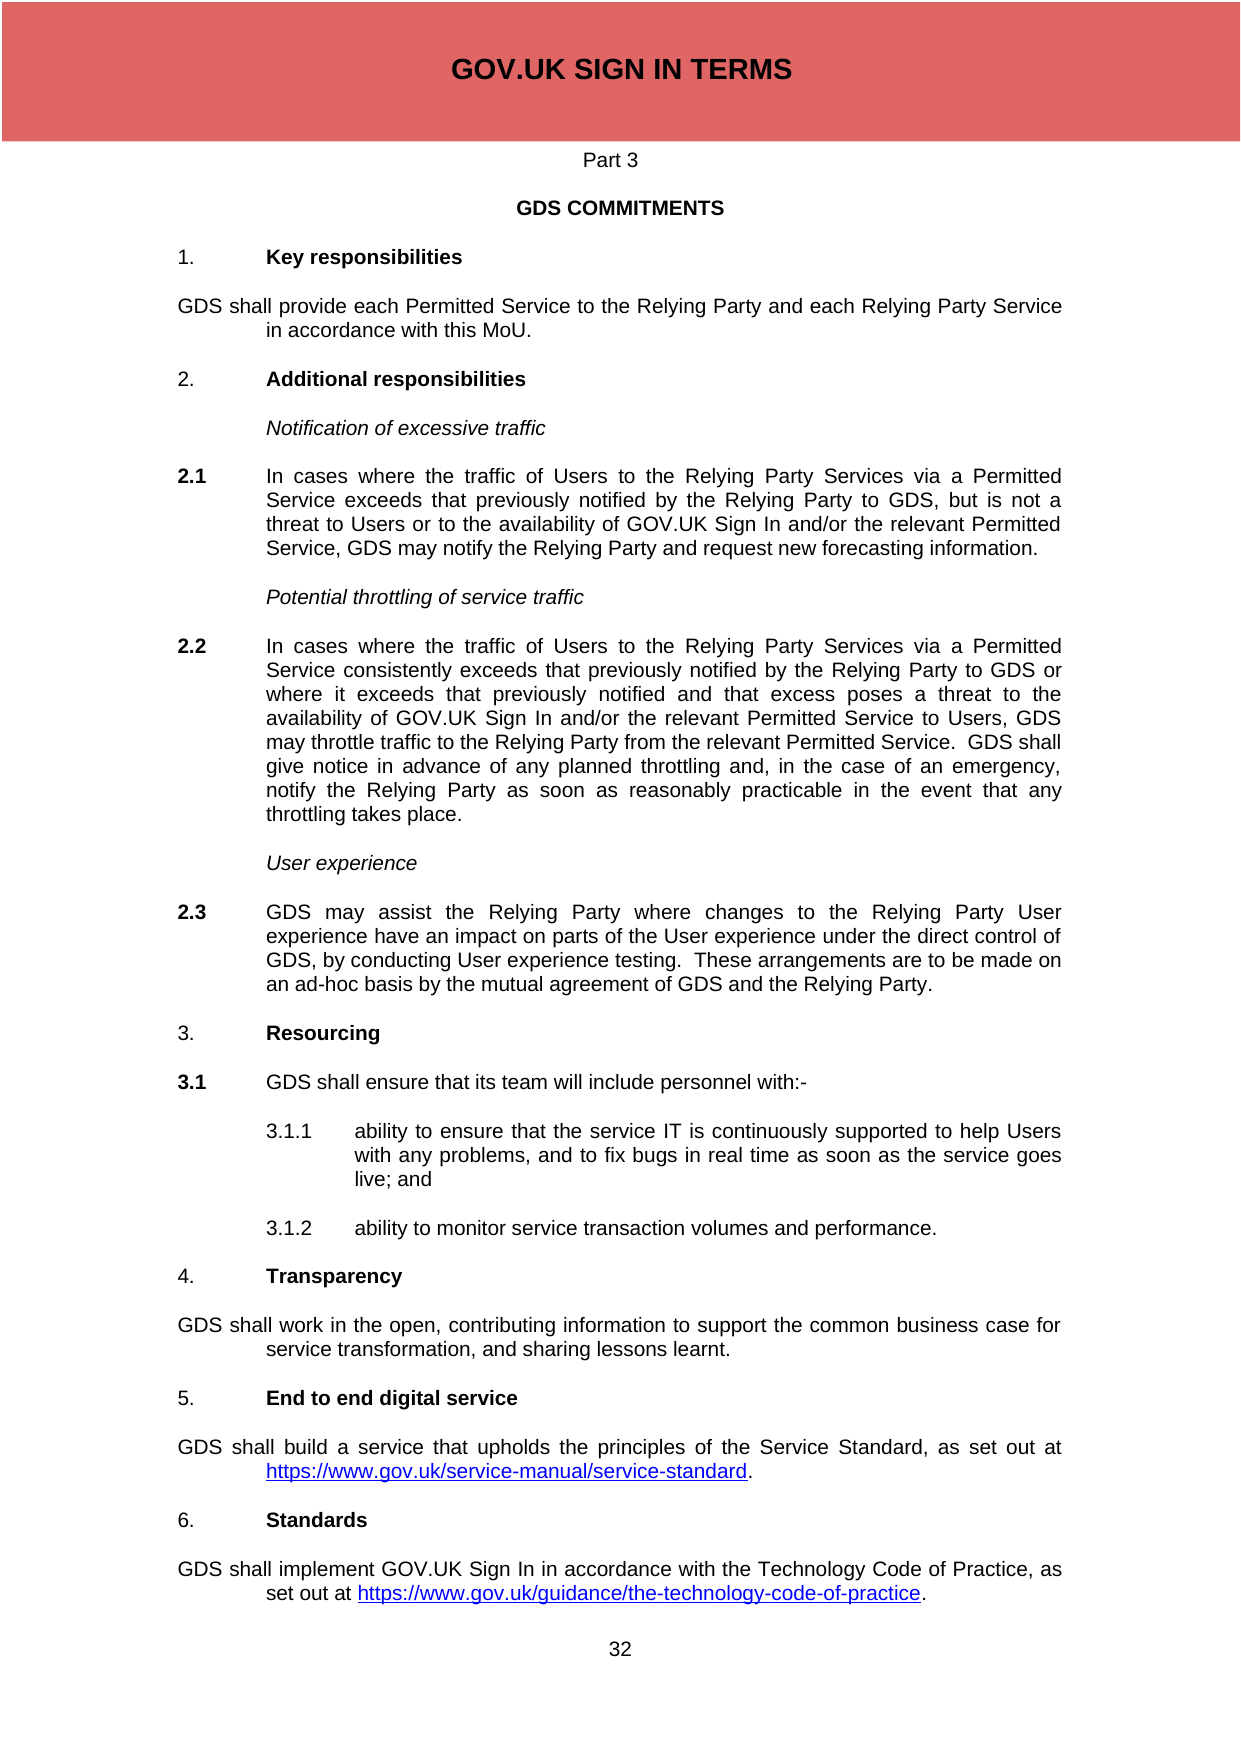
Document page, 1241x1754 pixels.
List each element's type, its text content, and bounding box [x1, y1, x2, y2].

subtitle User experience [266, 851, 1063, 875]
subtitle Key responsibilities [177, 244, 1063, 268]
subtitle Notification of excessive traffic [266, 415, 1063, 439]
text GDS shall work in the open, contributing information to support the common business case for service transformation, and sharing lessons learnt. [177, 1313, 1063, 1361]
text GDS shall provide each Permitted Service to the Relying Party and each Relying Party Service in accordance with this MoU. [177, 293, 1063, 341]
list GDS shall ensure that its team will include personnel with:- [177, 1069, 1063, 1093]
list In cases where the traffic of Users to the Relying Party Services via a Permitted Service consistently exceeds that previously notified by the Relying Party to GDS or where it exceeds that previously notified and that excess poses a threat to the availability of GOV.UK Sign In and/or the relevant Permitted Service to Users, GDS may throttle traffic to the Relying Party from the relevant Permitted Service. GDS shall give notice in advance of any planned throttling and, in the case of an emergency, notify the Relying Party as soon as reasonably practicable in the event that any throttling takes place. [177, 634, 1063, 826]
subtitle Additional responsibilities [177, 366, 1063, 390]
subtitle Transparency [177, 1264, 1063, 1288]
list GDS may assist the Relying Party where changes to the Relying Party User experience have an impact on parts of the User experience under the direct control of GDS, by conducting User experience testing. These arrangements are to be made on an ad-hoc basis by the mutual agreement of GDS and the Relying Party. [177, 900, 1063, 996]
subtitle GDS COMMITMENTS [177, 148, 1063, 219]
subtitle Potential throttling of service traffic [266, 585, 1063, 609]
list In cases where the traffic of Users to the Relying Party Services via a Permitted Service exceeds that previously notified by the Relying Party to GDS, but is not a threat to Users or to the availability of GOV.UK Sign In and/or the relevant Permitted Service, GDS may notify the Relying Party and request new forecasting information. [177, 464, 1063, 560]
subtitle End to end digital service [177, 1386, 1063, 1410]
subtitle Standards [177, 1508, 1063, 1532]
subtitle Resourcing [177, 1021, 1063, 1044]
list ability to ensure that the service IT is continuously supported to help Users with any problems, and to fix bugs in real time as soon as the service goes live; and [266, 1118, 1063, 1190]
list ability to monitor service transaction volumes and performance. [266, 1215, 1063, 1239]
text GDS shall implement GOV.UK Sign In in accordance with the Technology Code of Practice, as set out at https://www.gov.uk/guidance/the-technology-code-of-practice. [177, 1557, 1063, 1605]
text GDS shall build a service that upholds the principles of the Service Standard, as set out at https://www.gov.uk/service-manual/service-standard. [177, 1435, 1063, 1483]
